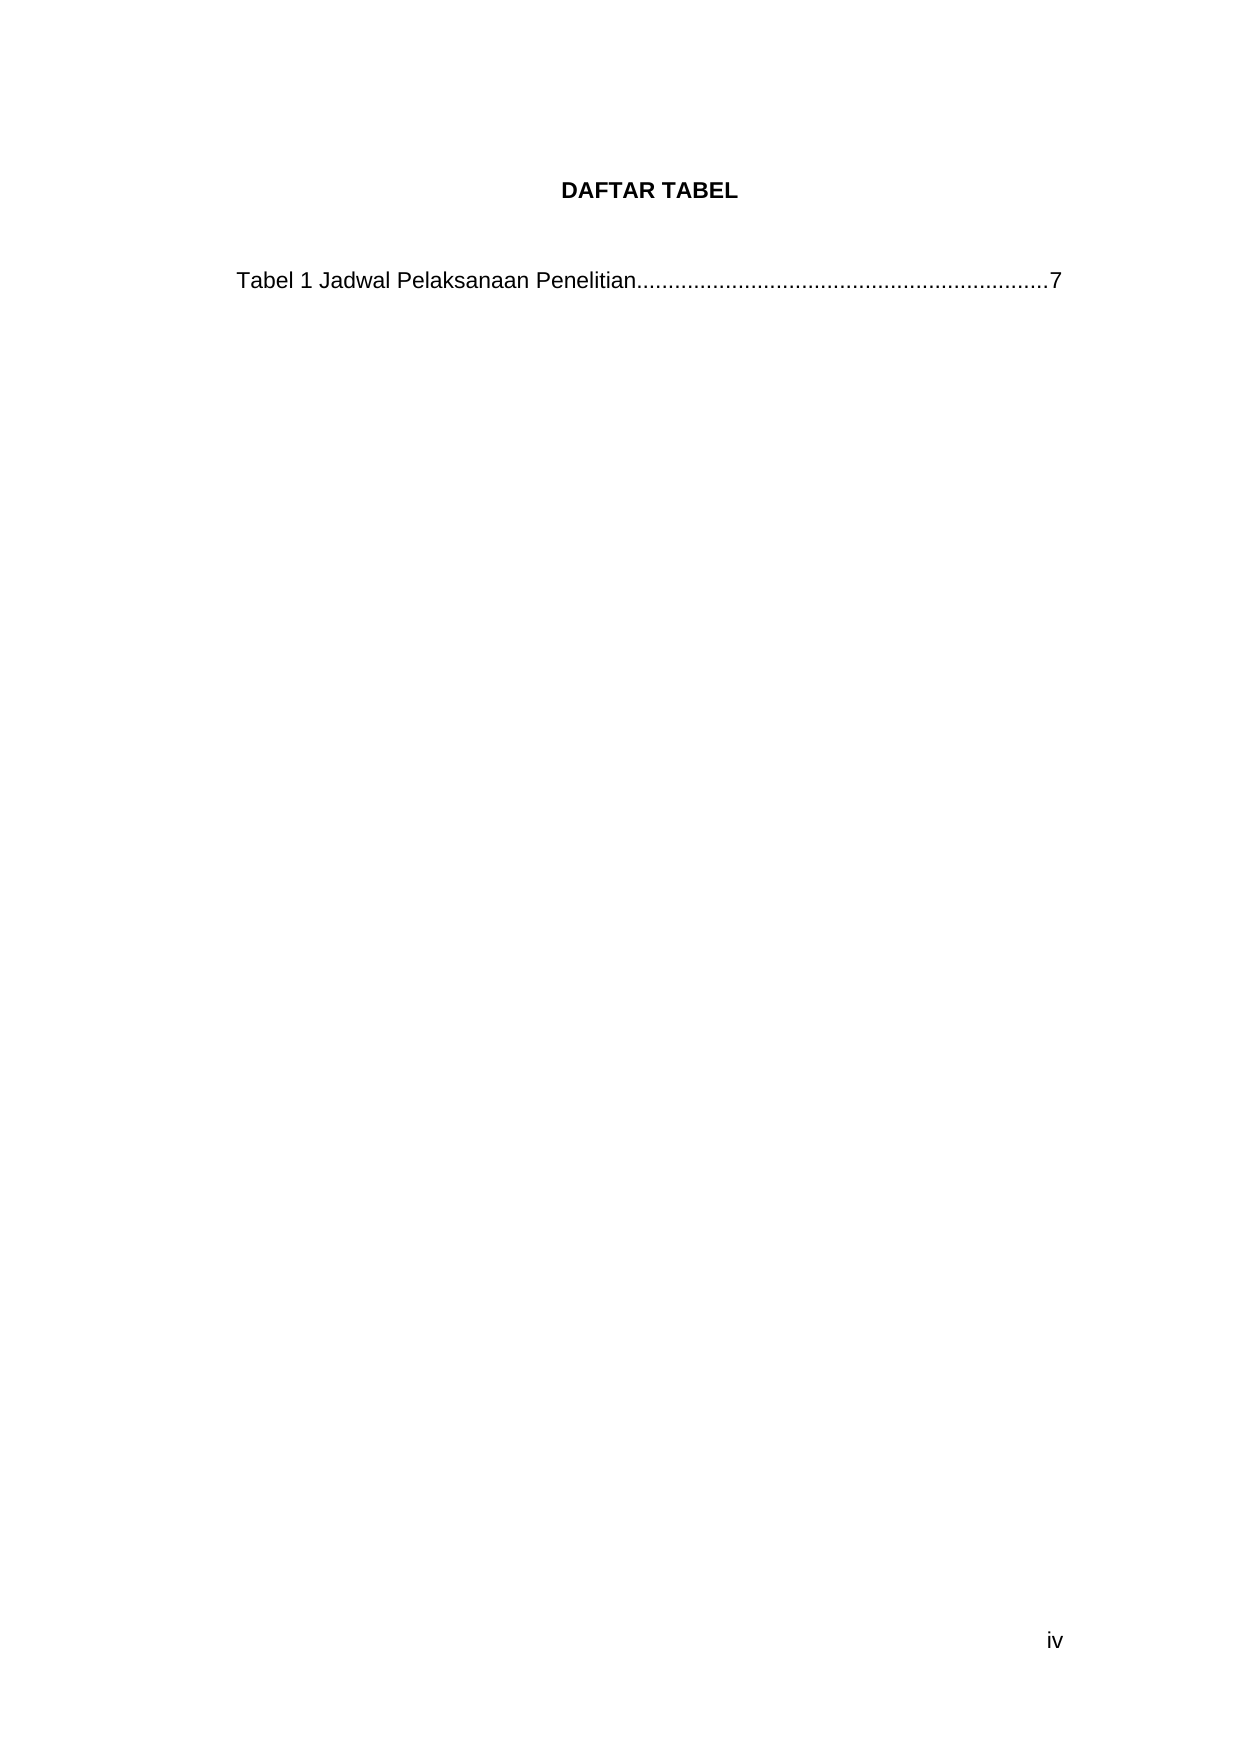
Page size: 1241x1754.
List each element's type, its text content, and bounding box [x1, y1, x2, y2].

text Tabel 1 Jadwal Pelaksanaan Penelitian 7 [236, 267, 1063, 293]
subtitle DAFTAR TABEL [236, 177, 1063, 203]
